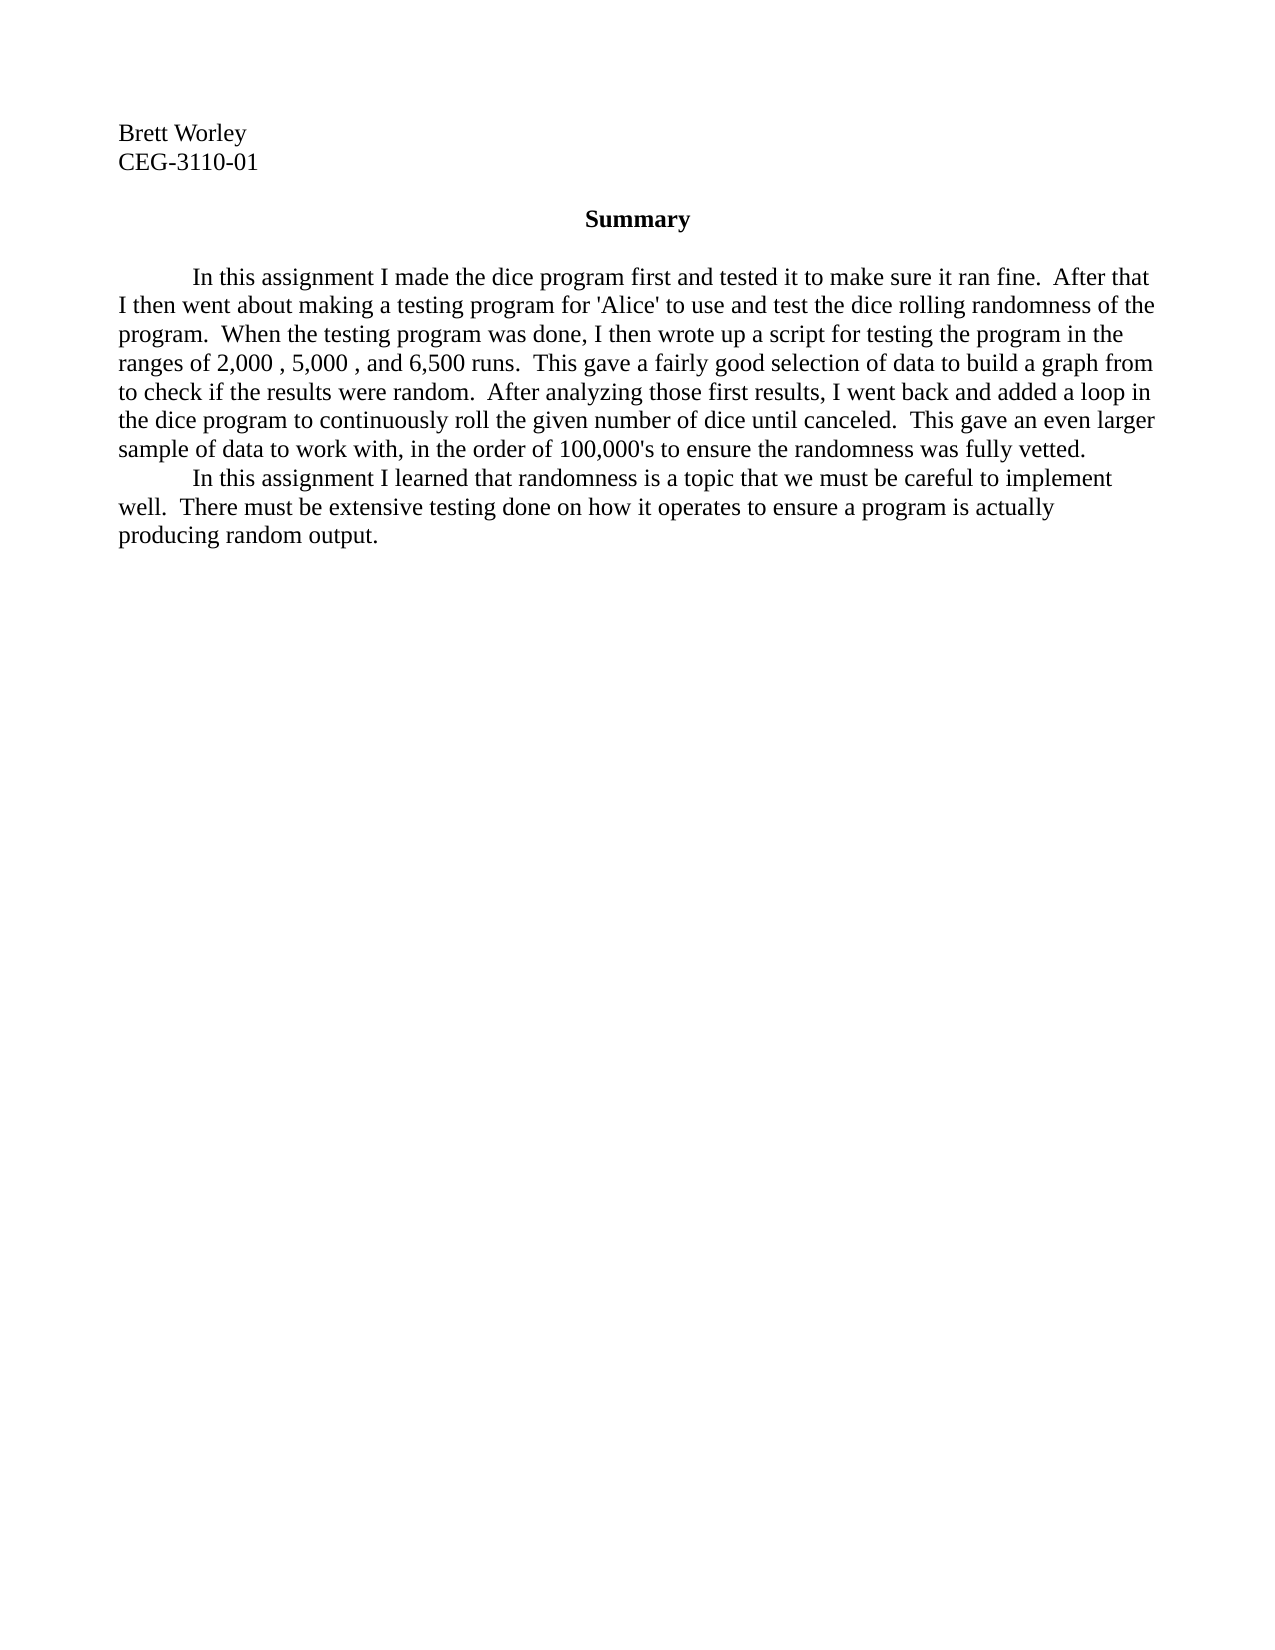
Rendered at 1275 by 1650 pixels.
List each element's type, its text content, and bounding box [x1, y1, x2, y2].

text Summary [118, 204, 1157, 233]
text In this assignment I made the dice program first and tested it to make sure it ran fine. After that I then went about making a testing program for 'Alice' to use and test the dice rolling randomness of the program. When the testing program was done, I then wrote up a script for testing the program in the ranges of 2,000 , 5,000 , and 6,500 runs. This gave a fairly good selection of data to build a graph from to check if the results were random. After analyzing those first results, I went back and added a loop in the dice program to continuously roll the given number of dice until canceled. This gave an even larger sample of data to work with, in the order of 100,000's to ensure the randomness was fully vetted. [118, 262, 1157, 463]
text Brett Worley [118, 118, 1157, 147]
text CEG-3110-01 [118, 147, 1157, 176]
text In this assignment I learned that randomness is a topic that we must be careful to implement well. There must be extensive testing done on how it operates to ensure a program is actually producing random output. [118, 463, 1157, 549]
